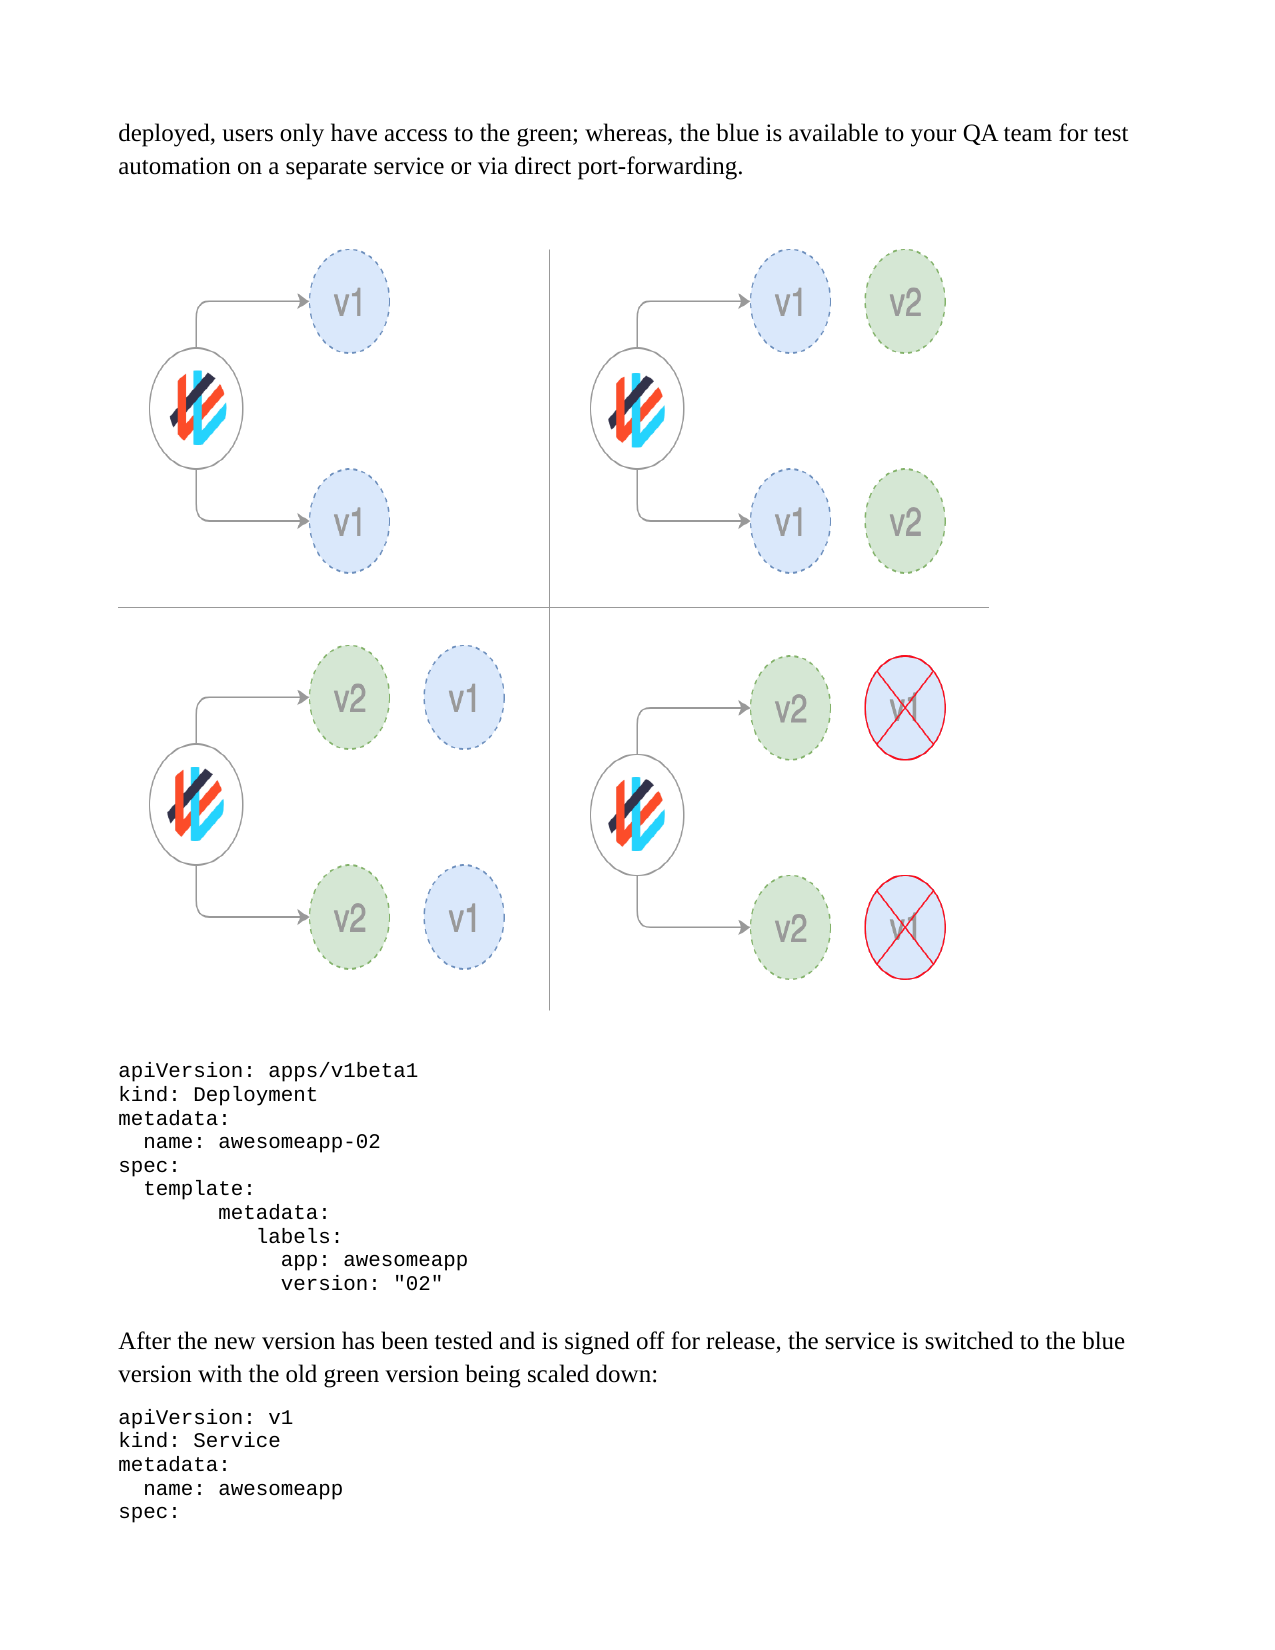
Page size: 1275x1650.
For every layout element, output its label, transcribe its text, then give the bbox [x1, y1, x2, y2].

text apiVersion: apps/v1beta1 [118, 1060, 1157, 1084]
text metadata: [118, 1454, 1157, 1478]
text deployed, users only have access to the green; whereas, the blue is available to your QA team for test automation on a separate service or via direct port-forwarding. [118, 118, 1157, 180]
text name: awesomeapp [118, 1478, 1157, 1501]
text spec: [118, 1155, 1157, 1178]
text spec: [118, 1501, 1157, 1525]
text version: "02" [118, 1273, 1157, 1297]
text name: awesomeapp-02 [118, 1131, 1157, 1155]
text labels: [118, 1226, 1157, 1249]
picture [118, 198, 1056, 1042]
text app: awesomeapp [118, 1249, 1157, 1273]
text template: [118, 1178, 1157, 1202]
text After the new version has been tested and is signed off for release, the service is switched to the blue version with the old green version being scaled down: [118, 1326, 1157, 1388]
text metadata: [118, 1107, 1157, 1131]
text metadata: [118, 1202, 1157, 1226]
text apiVersion: v1 [118, 1407, 1157, 1430]
text kind: Service [118, 1430, 1157, 1454]
text kind: Deployment [118, 1084, 1157, 1107]
